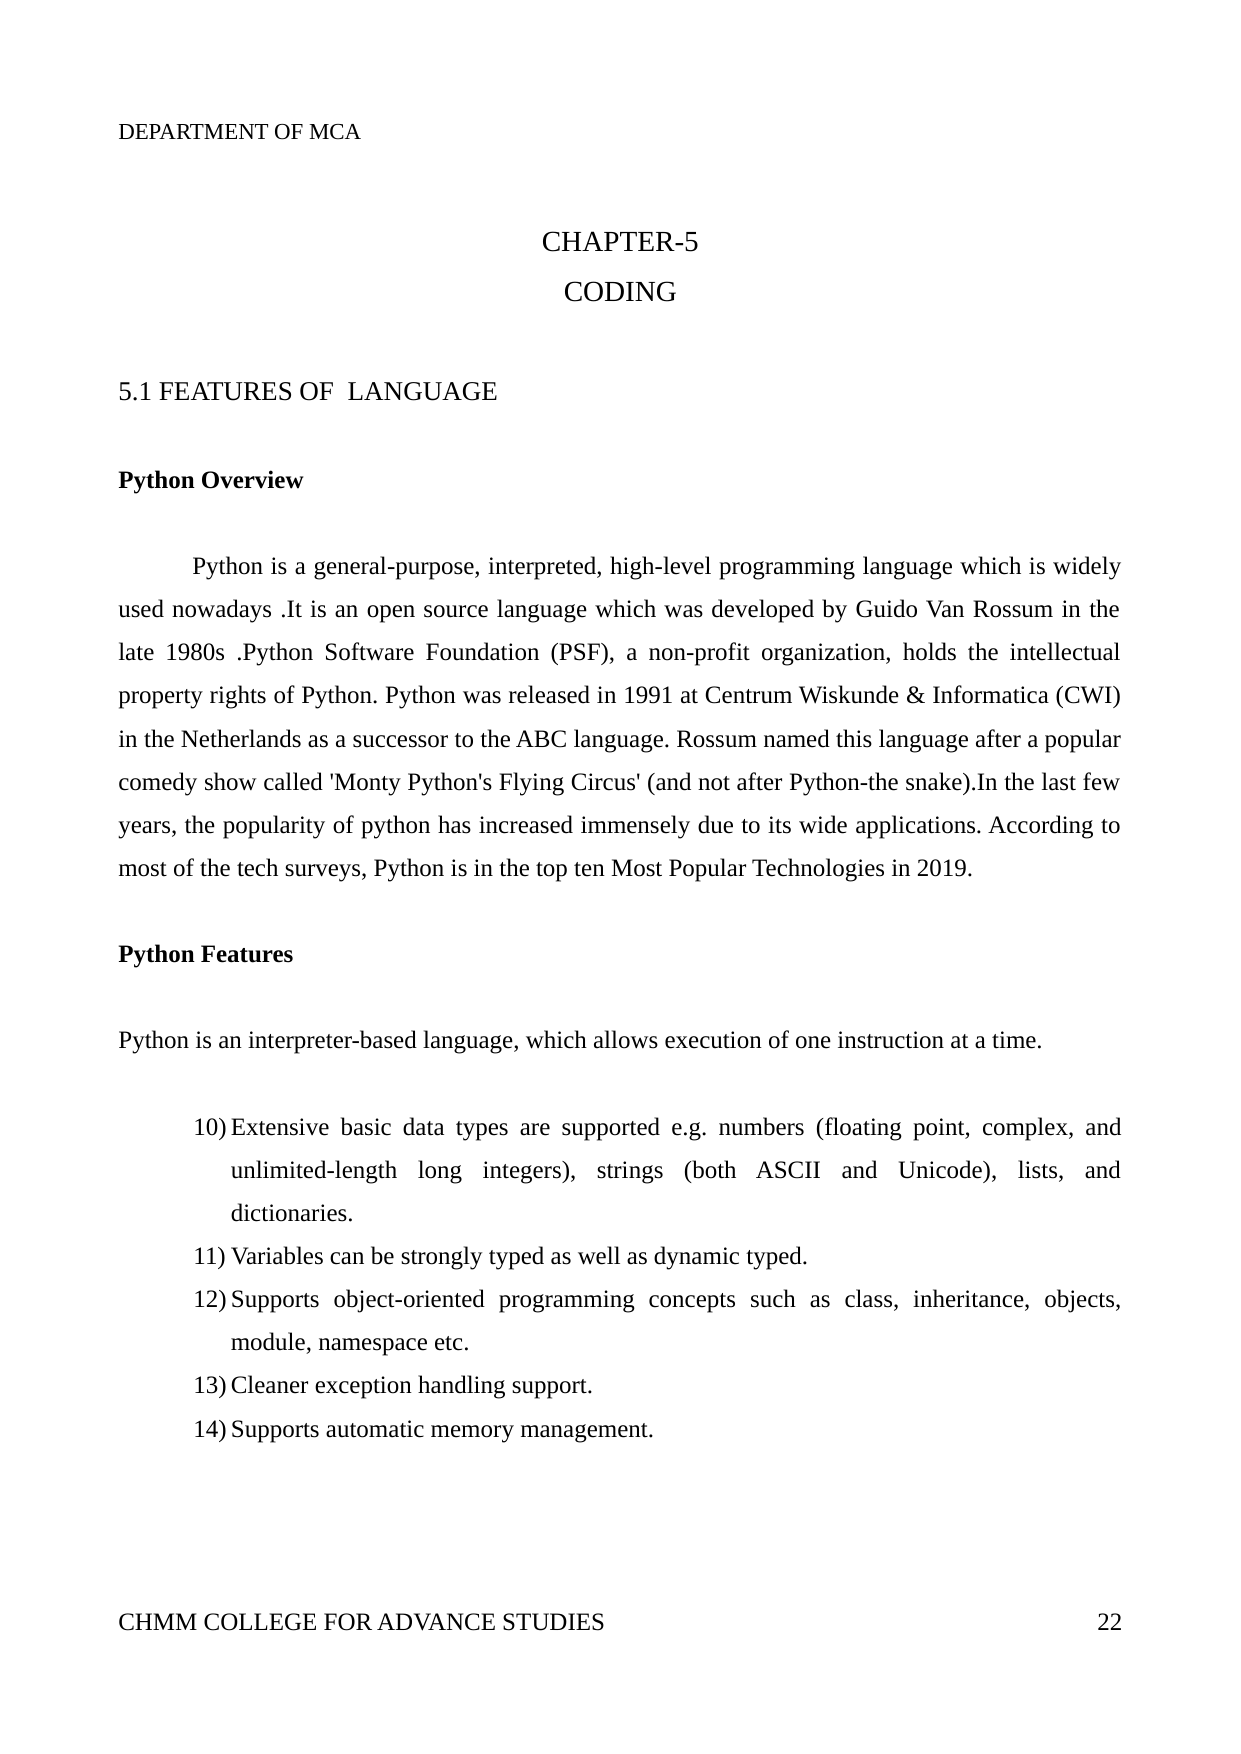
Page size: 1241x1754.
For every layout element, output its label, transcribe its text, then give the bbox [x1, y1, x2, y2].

list Cleaner exception handling support. [193, 1371, 1122, 1399]
text Python Features [118, 939, 1122, 968]
text 5.1 FEATURES OF LANGUAGE [118, 375, 1122, 406]
list Variables can be strongly typed as well as dynamic typed. [193, 1241, 1122, 1270]
text Python Overview [118, 465, 1122, 494]
text Python is a general-purpose, interpreted, high-level programming language which is widely used nowadays .It is an open source language which was developed by Guido Van Rossum in the late 1980s .Python Software Foundation (PSF), a non-profit organization, holds the intellectual property rights of Python. Python was released in 1991 at Centrum Wiskunde & Informatica (CWI) in the Netherlands as a successor to the ABC language. Rossum named this language after a popular comedy show called 'Monty Python's Flying Circus' (and not after Python-the snake).In the last few years, the popularity of python has increased immensely due to its wide applications. According to most of the tech surveys, Python is in the top ten Most Popular Technologies in 2019. [118, 551, 1122, 882]
text Python is an interpreter-based language, which allows execution of one instruction at a time. [118, 1026, 1122, 1054]
list Supports object-oriented programming concepts such as class, inheritance, objects, module, namespace etc. [193, 1284, 1122, 1356]
text CHAPTER-5 [118, 224, 1122, 258]
list Extensive basic data types are supported e.g. numbers (floating point, complex, and unlimited-length long integers), strings (both ASCII and Unicode), lists, and dictionaries. [193, 1112, 1122, 1227]
list Supports automatic memory management. [193, 1414, 1122, 1442]
text CODING [118, 274, 1122, 308]
